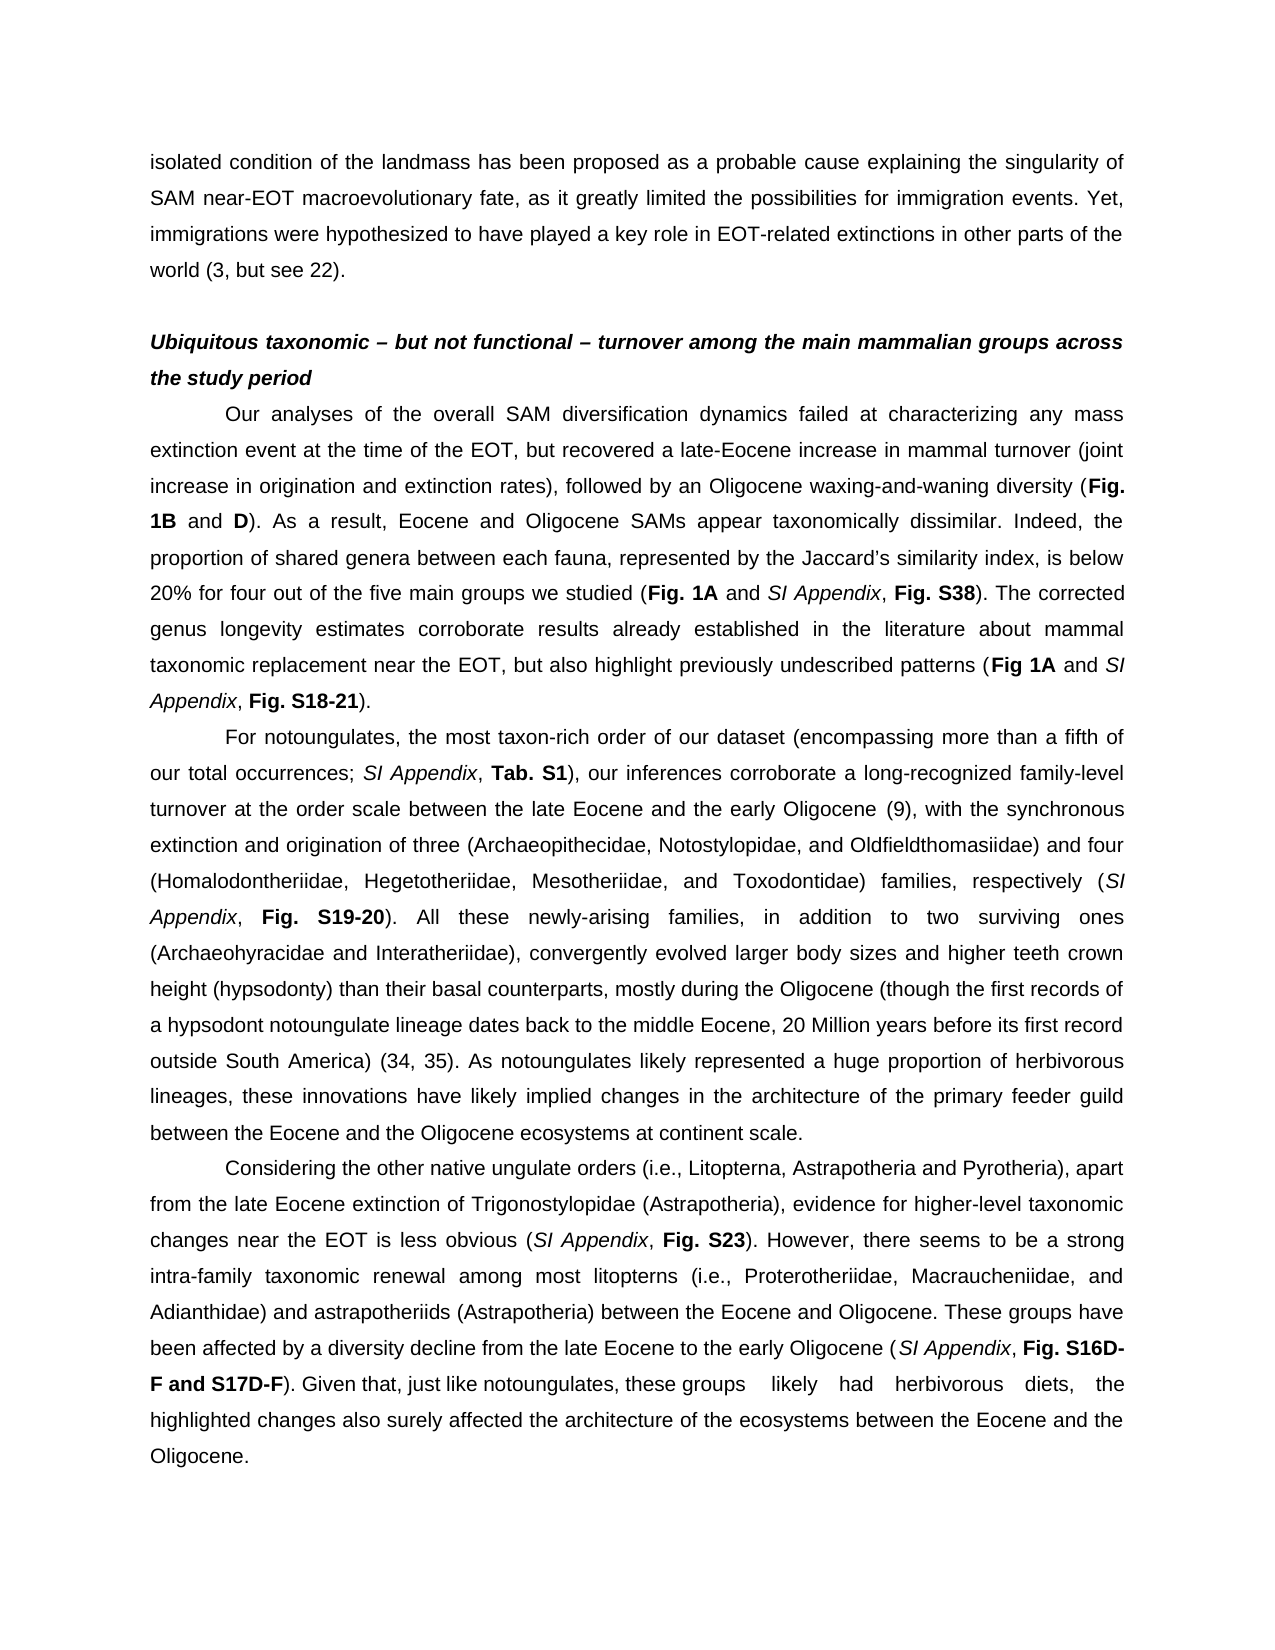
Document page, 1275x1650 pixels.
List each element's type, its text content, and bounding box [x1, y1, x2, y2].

text Considering the other native ungulate orders (i.e., Litopterna, Astrapotheria and Pyrotheria), apart from the late Eocene extinction of Trigonostylopidae (Astrapotheria), evidence for higher-level taxonomic changes near the EOT is less obvious (SI Appendix, Fig. S23). However, there seems to be a strong intra-family taxonomic renewal among most litopterns (i.e., Proterotheriidae, Macraucheniidae, and Adianthidae) and astrapotheriids (Astrapotheria) between the Eocene and Oligocene. These groups have been affected by a diversity decline from the late Eocene to the early Oligocene (SI Appendix, Fig. S16D-F and S17D-F). Given that, just like notoungulates, these groups likely had herbivorous diets, the highlighted changes also surely affected the architecture of the ecosystems between the Eocene and the Oligocene. [150, 1156, 1125, 1468]
text For notoungulates, the most taxon-rich order of our dataset (encompassing more than a fifth of our total occurrences; SI Appendix, Tab. S1), our inferences corroborate a long-recognized family-level turnover at the order scale between the late Eocene and the early Oligocene (9), with the synchronous extinction and origination of three (Archaeopithecidae, Notostylopidae, and Oldfieldthomasiidae) and four (Homalodontheriidae, Hegetotheriidae, Mesotheriidae, and Toxodontidae) families, respectively (SI Appendix, Fig. S19-20). All these newly-arising families, in addition to two surviving ones (Archaeohyracidae and Interatheriidae), convergently evolved larger body sizes and higher teeth crown height (hypsodonty) than their basal counterparts, mostly during the Oligocene (though the first records of a hypsodont notoungulate lineage dates back to the middle Eocene, 20 Million years before its first record outside South America) (34, 35). As notoungulates likely represented a huge proportion of herbivorous lineages, these innovations have likely implied changes in the architecture of the primary feeder guild between the Eocene and the Oligocene ecosystems at continent scale. [150, 725, 1125, 1144]
text Ubiquitous taxonomic – but not functional – turnover among the main mammalian groups across the study period [150, 330, 1125, 389]
text isolated condition of the landmass has been proposed as a probable cause explaining the singularity of SAM near-EOT macroevolutionary fate, as it greatly limited the possibilities for immigration events. Yet, immigrations were hypothesized to have played a key role in EOT-related extinctions in other parts of the world (3, but see 22). [150, 150, 1125, 282]
text Our analyses of the overall SAM diversification dynamics failed at characterizing any mass extinction event at the time of the EOT, but recovered a late-Eocene increase in mammal turnover (joint increase in origination and extinction rates), followed by an Oligocene waxing-and-waning diversity (Fig. 1B and D). As a result, Eocene and Oligocene SAMs appear taxonomically dissimilar. Indeed, the proportion of shared genera between each fauna, represented by the Jaccard’s similarity index, is below 20% for four out of the five main groups we studied (Fig. 1A and SI Appendix, Fig. S38). The corrected genus longevity estimates corroborate results already established in the literature about mammal taxonomic replacement near the EOT, but also highlight previously undescribed patterns (Fig 1A and SI Appendix, Fig. S18-21). [150, 402, 1125, 713]
